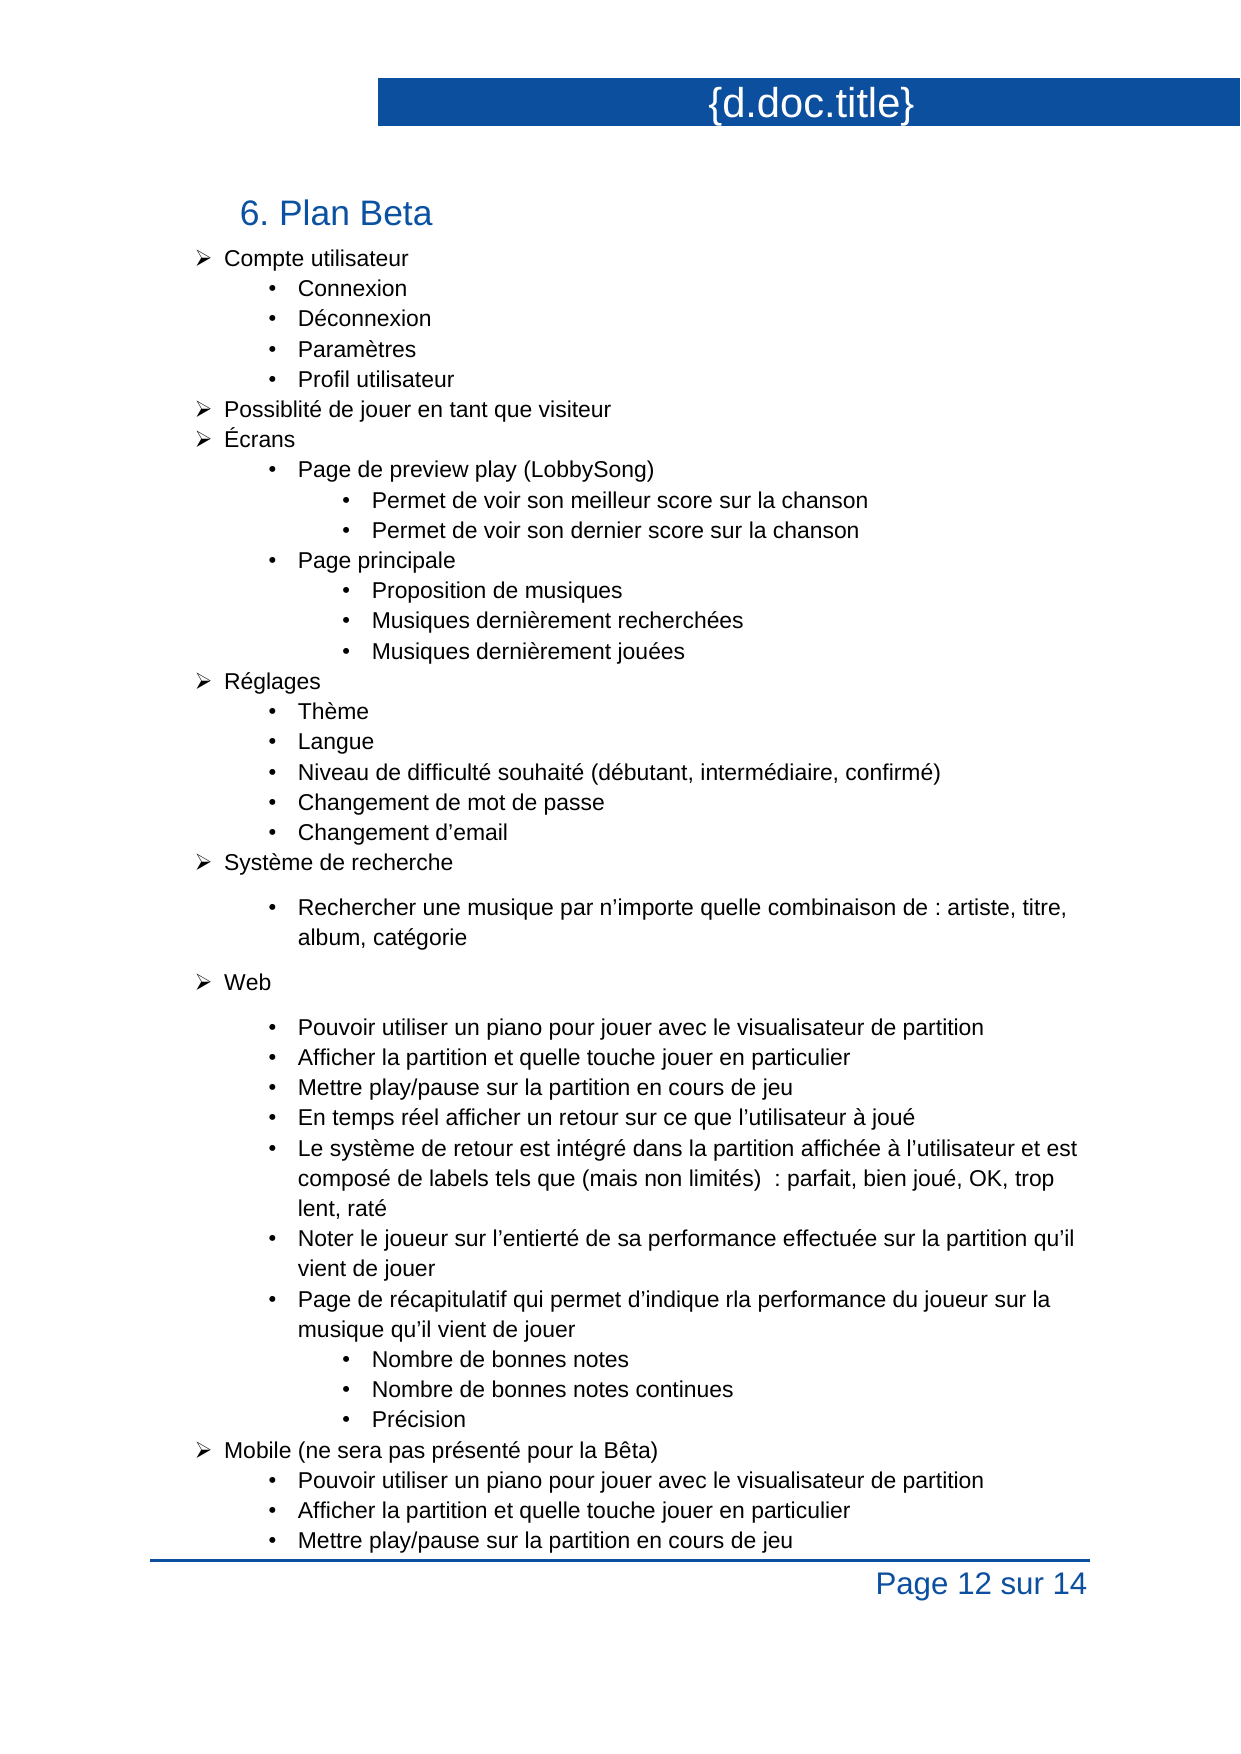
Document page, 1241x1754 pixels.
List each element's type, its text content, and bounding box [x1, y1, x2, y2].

list En temps réel afficher un retour sur ce que l’utilisateur à joué [268, 1104, 1090, 1131]
list Réglages [194, 668, 1090, 694]
list Profil utilisateur [268, 366, 1090, 392]
list Page de preview play (LobbySong) [268, 456, 1090, 483]
subtitle 6. Plan Beta [239, 192, 1090, 232]
list Noter le joueur sur l’entierté de sa performance effectuée sur la partition qu’il vient de jouer [268, 1225, 1090, 1282]
list Le système de retour est intégré dans la partition affichée à l’utilisateur et est composé de labels tels que (mais non limités) : parfait, bien joué, OK, trop lent, raté [268, 1134, 1090, 1221]
list Pouvoir utiliser un piano pour jouer avec le visualisateur de partition [268, 1014, 1090, 1040]
list Déconnexion [268, 305, 1090, 332]
list Proposition de musiques [342, 577, 1090, 603]
list Compte utilisateur [194, 245, 1090, 271]
list Afficher la partition et quelle touche jouer en particulier [268, 1497, 1090, 1523]
list Connexion [268, 275, 1090, 301]
list Page de récapitulatif qui permet d’indique rla performance du joueur sur la musique qu’il vient de jouer [268, 1286, 1090, 1342]
list Permet de voir son dernier score sur la chanson [342, 517, 1090, 543]
list Changement d’email [268, 819, 1090, 845]
list Rechercher une musique par n’importe quelle combinaison de : artiste, titre, album, catégorie [268, 894, 1090, 950]
list Page principale [268, 547, 1090, 573]
list Paramètres [268, 336, 1090, 362]
list Mettre play/pause sur la partition en cours de jeu [268, 1527, 1090, 1553]
list Changement de mot de passe [268, 789, 1090, 815]
list Pouvoir utiliser un piano pour jouer avec le visualisateur de partition [268, 1467, 1090, 1493]
list Permet de voir son meilleur score sur la chanson [342, 487, 1090, 513]
list Niveau de difficulté souhaité (débutant, intermédiaire, confirmé) [268, 758, 1090, 785]
list Afficher la partition et quelle touche jouer en particulier [268, 1044, 1090, 1070]
list Thème [268, 698, 1090, 724]
list Web [194, 969, 1090, 995]
list Langue [268, 728, 1090, 754]
list Musiques dernièrement jouées [342, 638, 1090, 664]
list Précision [342, 1406, 1090, 1433]
list Mobile (ne sera pas présenté pour la Bêta) [194, 1437, 1090, 1463]
list Mettre play/pause sur la partition en cours de jeu [268, 1074, 1090, 1100]
list Musiques dernièrement recherchées [342, 607, 1090, 634]
list Nombre de bonnes notes continues [342, 1376, 1090, 1402]
list Nombre de bonnes notes [342, 1346, 1090, 1372]
list Possiblité de jouer en tant que visiteur [194, 396, 1090, 422]
list Écrans [194, 426, 1090, 452]
list Système de recherche [194, 849, 1090, 875]
